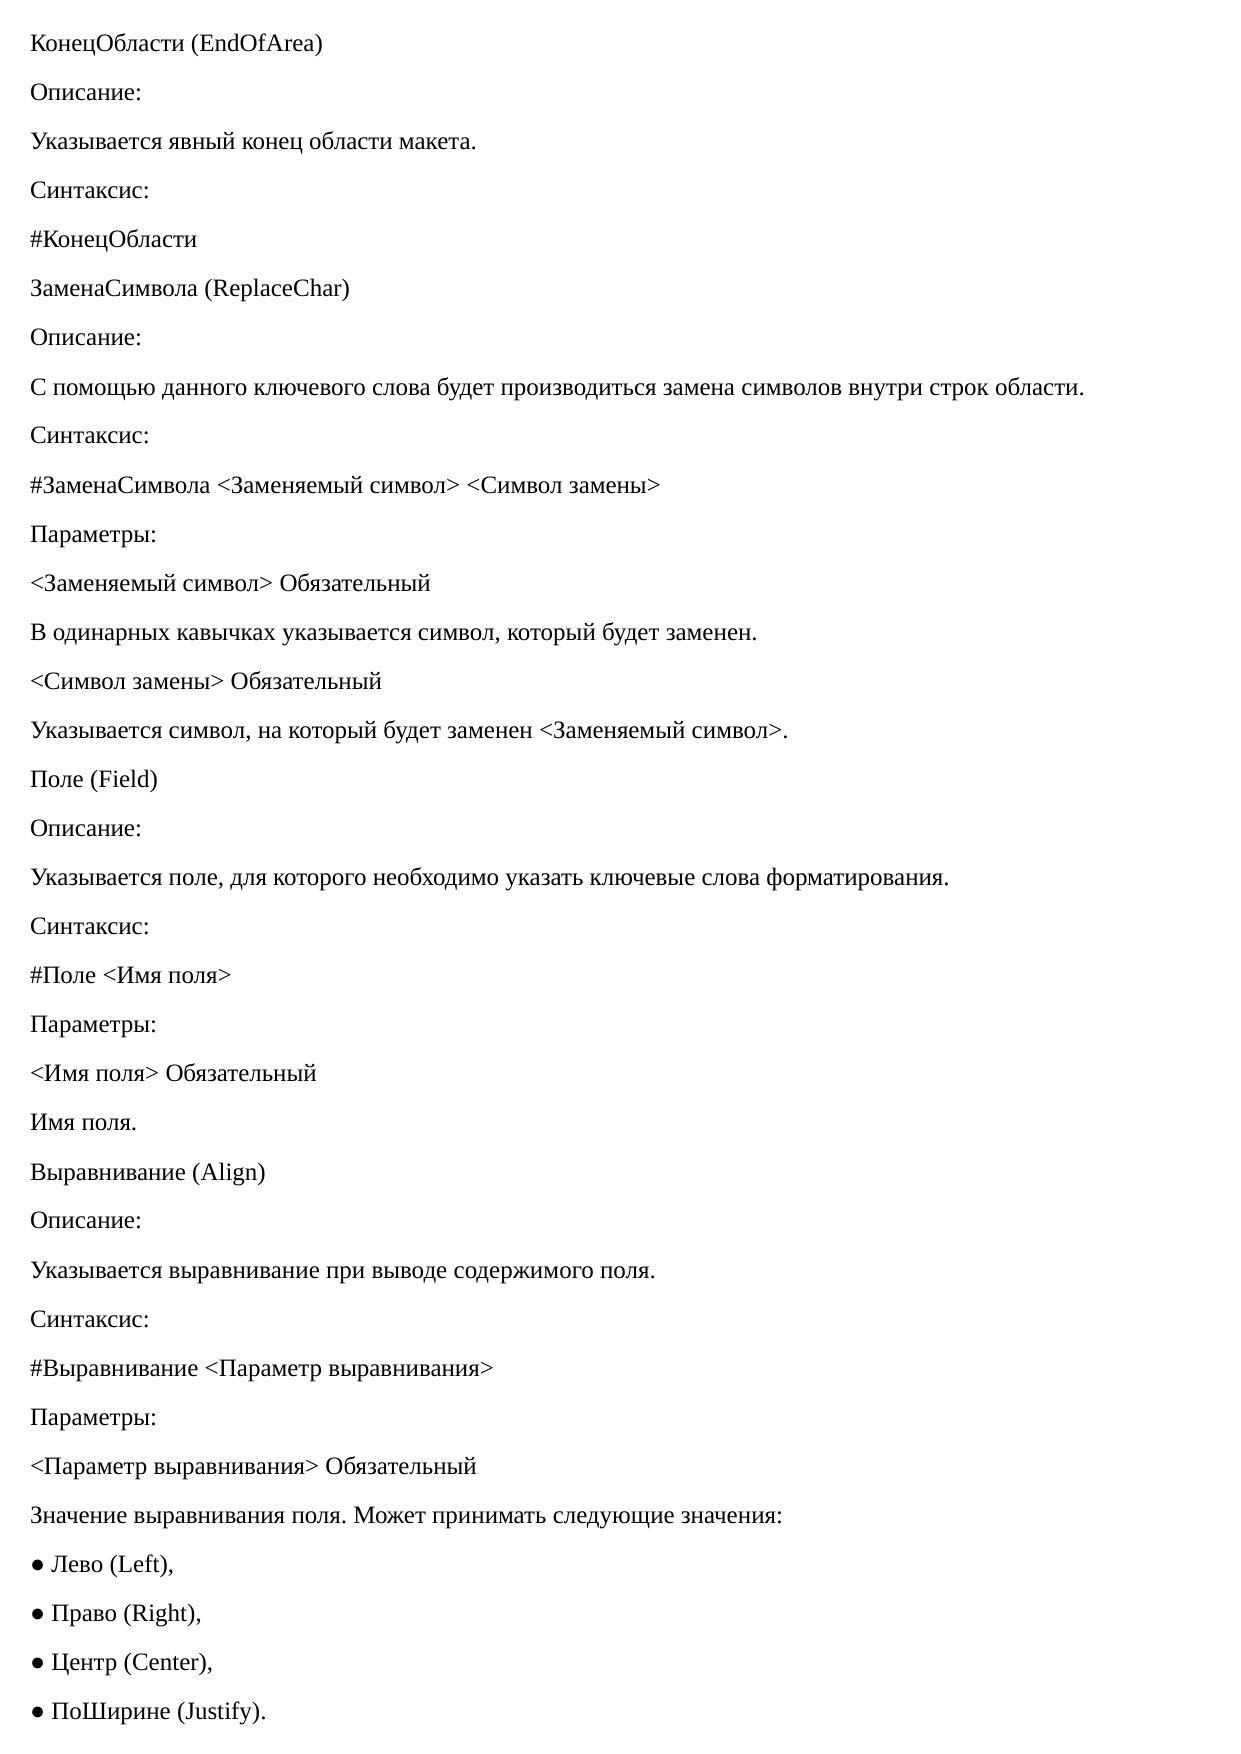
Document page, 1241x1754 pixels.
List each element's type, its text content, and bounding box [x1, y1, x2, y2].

text ● Право (Right), [30, 1598, 1211, 1627]
text <Имя поля> Обязательный [30, 1058, 1211, 1087]
text #ЗаменаСимвола <Заменяемый символ> <Символ замены> [30, 470, 1211, 498]
text ● Лево (Left), [30, 1549, 1211, 1578]
text Значение выравнивания поля. Может принимать следующие значения: [30, 1500, 1211, 1529]
text #КонецОбласти [30, 224, 1211, 253]
text #Поле <Имя поля> [30, 960, 1211, 989]
text Синтаксис: [30, 421, 1211, 449]
text Параметры: [30, 1009, 1211, 1038]
text Синтаксис: [30, 175, 1211, 204]
text Указывается поле, для которого необходимо указать ключевые слова форматирования. [30, 862, 1211, 891]
text Параметры: [30, 519, 1211, 547]
text <Заменяемый символ> Обязательный [30, 568, 1211, 597]
text ЗаменаСимвола (ReplaceChar) [30, 273, 1211, 302]
text ● Центр (Center), [30, 1647, 1211, 1676]
text Синтаксис: [30, 1304, 1211, 1332]
text Указывается явный конец области макета. [30, 126, 1211, 155]
text <Символ замены> Обязательный [30, 666, 1211, 695]
text В одинарных кавычках указывается символ, который будет заменен. [30, 617, 1211, 646]
text Описание: [30, 77, 1211, 106]
text Указывается выравнивание при выводе содержимого поля. [30, 1255, 1211, 1283]
text Поле (Field) [30, 764, 1211, 793]
text Выравнивание (Align) [30, 1157, 1211, 1185]
text #Выравнивание <Параметр выравнивания> [30, 1353, 1211, 1382]
text Указывается символ, на который будет заменен <Заменяемый символ>. [30, 715, 1211, 744]
text <Параметр выравнивания> Обязательный [30, 1451, 1211, 1480]
text Параметры: [30, 1402, 1211, 1431]
text Имя поля. [30, 1107, 1211, 1136]
text Описание: [30, 1206, 1211, 1234]
text КонецОбласти (EndOfArea) [30, 28, 1211, 57]
text Описание: [30, 813, 1211, 842]
text Синтаксис: [30, 911, 1211, 940]
text ● ПоШирине (Justify). [30, 1696, 1211, 1725]
text Описание: [30, 322, 1211, 351]
text С помощью данного ключевого слова будет производиться замена символов внутри строк области. [30, 372, 1211, 400]
